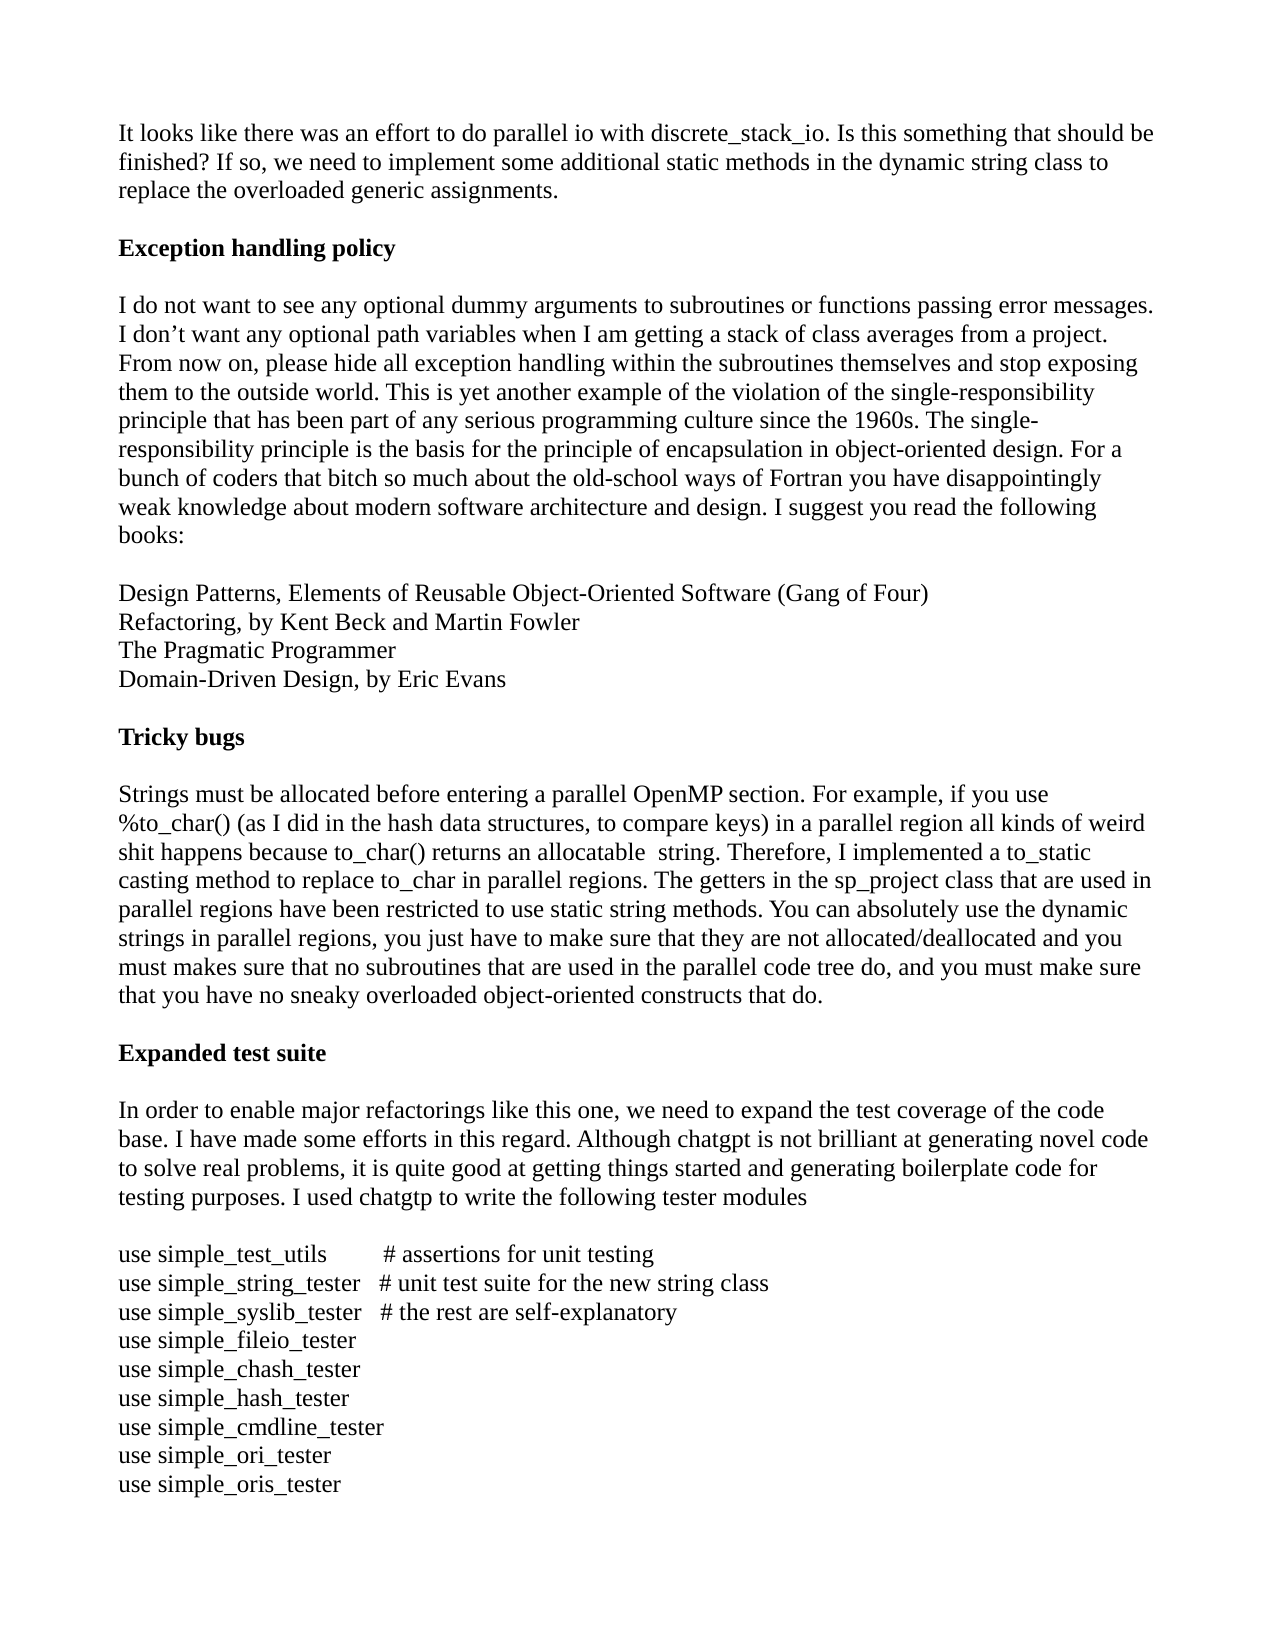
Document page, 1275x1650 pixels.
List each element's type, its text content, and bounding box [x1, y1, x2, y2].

text Tricky bugs [118, 722, 1157, 751]
text In order to enable major refactorings like this one, we need to expand the test coverage of the code base. I have made some efforts in this regard. Although chatgpt is not brilliant at generating novel code to solve real problems, it is quite good at getting things started and generating boilerplate code for testing purposes. I used chatgtp to write the following tester modules [118, 1096, 1157, 1211]
text use simple_oris_tester [118, 1469, 1157, 1498]
text use simple_chash_tester [118, 1354, 1157, 1383]
text use simple_string_tester # unit test suite for the new string class [118, 1268, 1157, 1297]
text use simple_test_utils # assertions for unit testing [118, 1239, 1157, 1268]
text I do not want to see any optional dummy arguments to subroutines or functions passing error messages. I don’t want any optional path variables when I am getting a stack of class averages from a project. From now on, please hide all exception handling within the subroutines themselves and stop exposing them to the outside world. This is yet another example of the violation of the single-responsibility principle that has been part of any serious programming culture since the 1960s. The single-responsibility principle is the basis for the principle of encapsulation in object-oriented design. For a bunch of coders that bitch so much about the old-school ways of Fortran you have disappointingly weak knowledge about modern software architecture and design. I suggest you read the following books: [118, 291, 1157, 549]
text Expanded test suite [118, 1038, 1157, 1067]
text use simple_syslib_tester # the rest are self-explanatory [118, 1297, 1157, 1326]
text use simple_cmdline_tester [118, 1412, 1157, 1441]
text Exception handling policy [118, 233, 1157, 262]
text use simple_hash_tester [118, 1383, 1157, 1412]
text Refactoring, by Kent Beck and Martin Fowler [118, 607, 1157, 636]
text It looks like there was an effort to do parallel io with discrete_stack_io. Is this something that should be finished? If so, we need to implement some additional static methods in the dynamic string class to replace the overloaded generic assignments. [118, 118, 1157, 204]
text Strings must be allocated before entering a parallel OpenMP section. For example, if you use %to_char() (as I did in the hash data structures, to compare keys) in a parallel region all kinds of weird shit happens because to_char() returns an allocatable string. Therefore, I implemented a to_static casting method to replace to_char in parallel regions. The getters in the sp_project class that are used in parallel regions have been restricted to use static string methods. You can absolutely use the dynamic strings in parallel regions, you just have to make sure that they are not allocated/deallocated and you must makes sure that no subroutines that are used in the parallel code tree do, and you must make sure that you have no sneaky overloaded object-oriented constructs that do. [118, 779, 1157, 1009]
text Domain-Driven Design, by Eric Evans [118, 664, 1157, 693]
text use simple_ori_tester [118, 1441, 1157, 1469]
text Design Patterns, Elements of Reusable Object-Oriented Software (Gang of Four) [118, 578, 1157, 607]
text The Pragmatic Programmer [118, 636, 1157, 664]
text use simple_fileio_tester [118, 1326, 1157, 1354]
